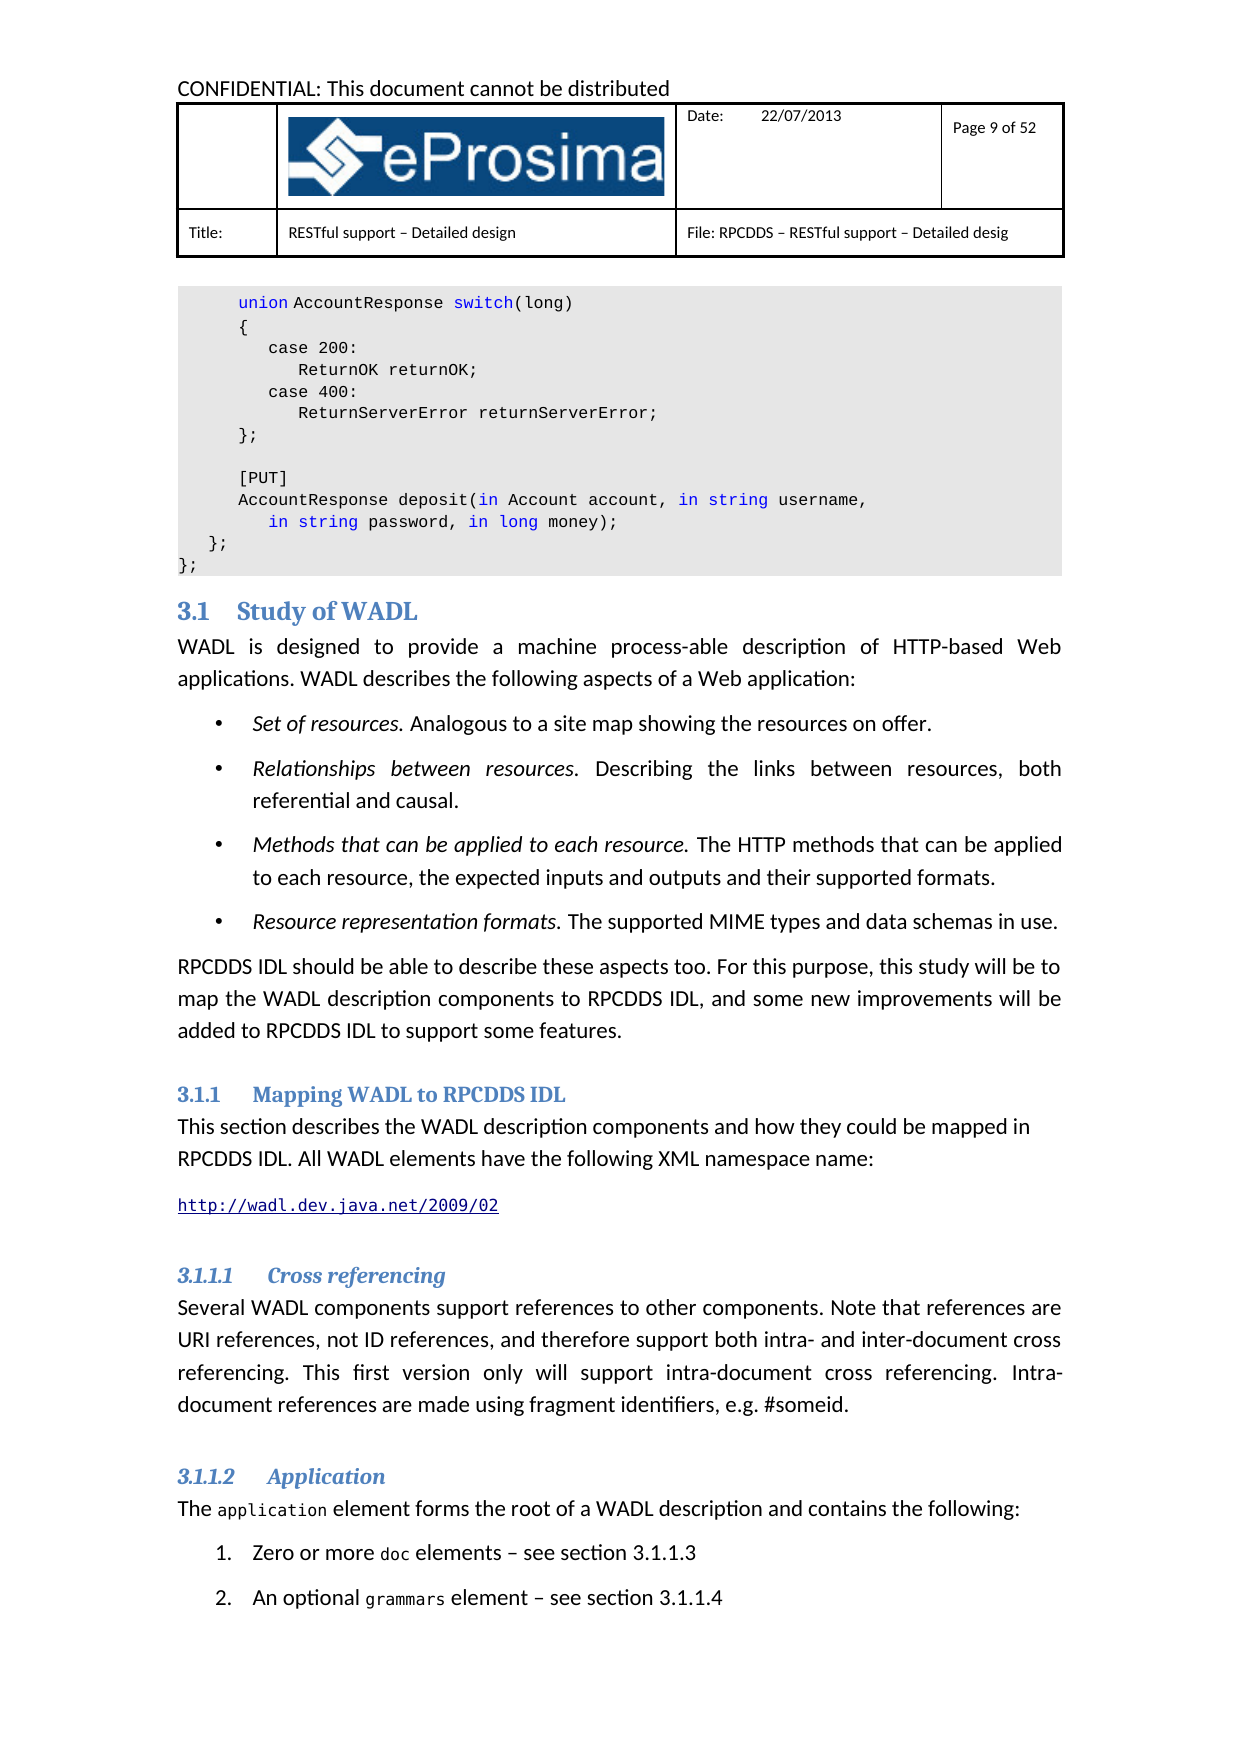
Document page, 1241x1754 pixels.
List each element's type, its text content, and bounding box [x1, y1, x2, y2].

table_header union AccountResponse switch(long) { case 200: ReturnOK returnOK; case 400: ReturnServerError returnServerError; }; [PUT] AccountResponse deposit(in Account account, in string username, in string password, in long money); }; }; [178, 286, 1062, 576]
picture [288, 117, 665, 196]
list Resource representation formats. The supported MIME types and data schemas in use. [215, 907, 1063, 936]
list Zero or more doc elements – see section 3.1.1.3 [215, 1538, 1063, 1567]
text The application element forms the root of a WADL description and contains the following: [177, 1494, 1063, 1522]
text Several WADL components support references to other components. Note that references are URI references, not ID references, and therefore support both intra- and inter-document cross referencing. This first version only will support intra-document cross referencing. Intra-document references are made using fragment identifiers, e.g. #someid. [177, 1293, 1063, 1418]
text http://wadl.dev.java.net/2009/02 [177, 1189, 1063, 1217]
list Methods that can be applied to each resource. The HTTP methods that can be applied to each resource, the expected inputs and outputs and their supported formats. [215, 831, 1063, 891]
list An optional grammars element – see section 3.1.1.4 [215, 1583, 1063, 1611]
list Set of resources. Analogous to a site map showing the resources on offer. [215, 709, 1063, 737]
subtitle Application [177, 1464, 1063, 1490]
list Relationships between resources. Describing the links between resources, both referential and causal. [215, 754, 1063, 814]
subtitle Study of WADL [177, 596, 1063, 628]
subtitle Cross referencing [177, 1263, 1063, 1289]
text WADL is designed to provide a machine process-able description of HTTP-based Web applications. WADL describes the following aspects of a Web application: [177, 632, 1063, 692]
text RPCDDS IDL should be able to describe these aspects too. For this purpose, this study will be to map the WADL description components to RPCDDS IDL, and some new improvements will be added to RPCDDS IDL to support some features. [177, 952, 1063, 1044]
text This section describes the WADL description components and how they could be mapped in RPCDDS IDL. All WADL elements have the following XML namespace name: [177, 1112, 1063, 1172]
subtitle Mapping WADL to RPCDDS IDL [177, 1082, 1063, 1108]
